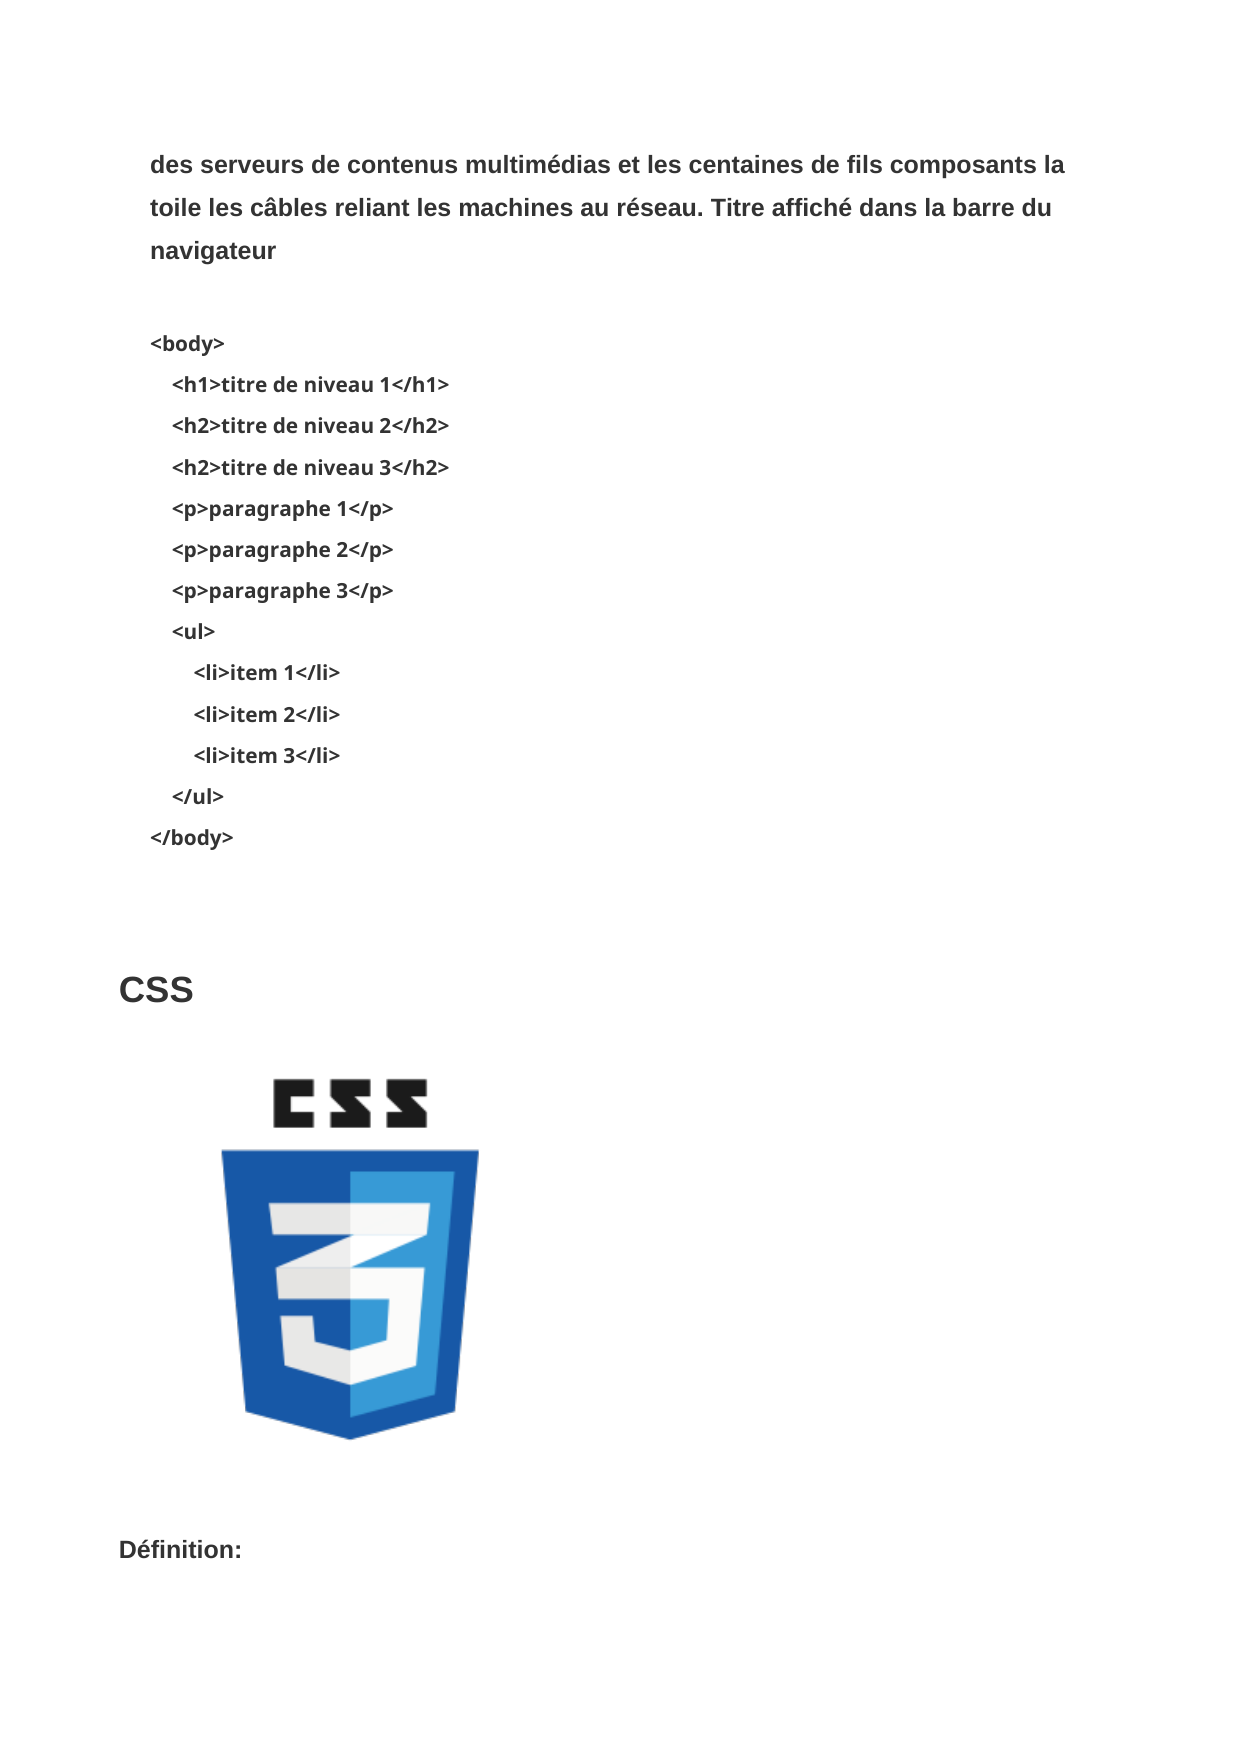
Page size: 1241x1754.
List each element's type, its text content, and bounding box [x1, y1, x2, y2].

picture [150, 1060, 550, 1460]
subtitle Définition: [119, 1536, 1090, 1564]
subtitle CSS [119, 968, 1090, 1010]
text des serveurs de contenus multimédias et les centaines de fils composants la toile les câbles reliant les machines au réseau. Titre affiché dans la barre du navigateur [150, 150, 1090, 265]
text <body> <h1>titre de niveau 1</h1> <h2>titre de niveau 2</h2> <h2>titre de niveau 3</h2> <p>paragraphe 1</p> <p>paragraphe 2</p> <p>paragraphe 3</p> <ul> <li>item 1</li> <li>item 2</li> <li>item 3</li> </ul> </body> [150, 329, 1090, 893]
